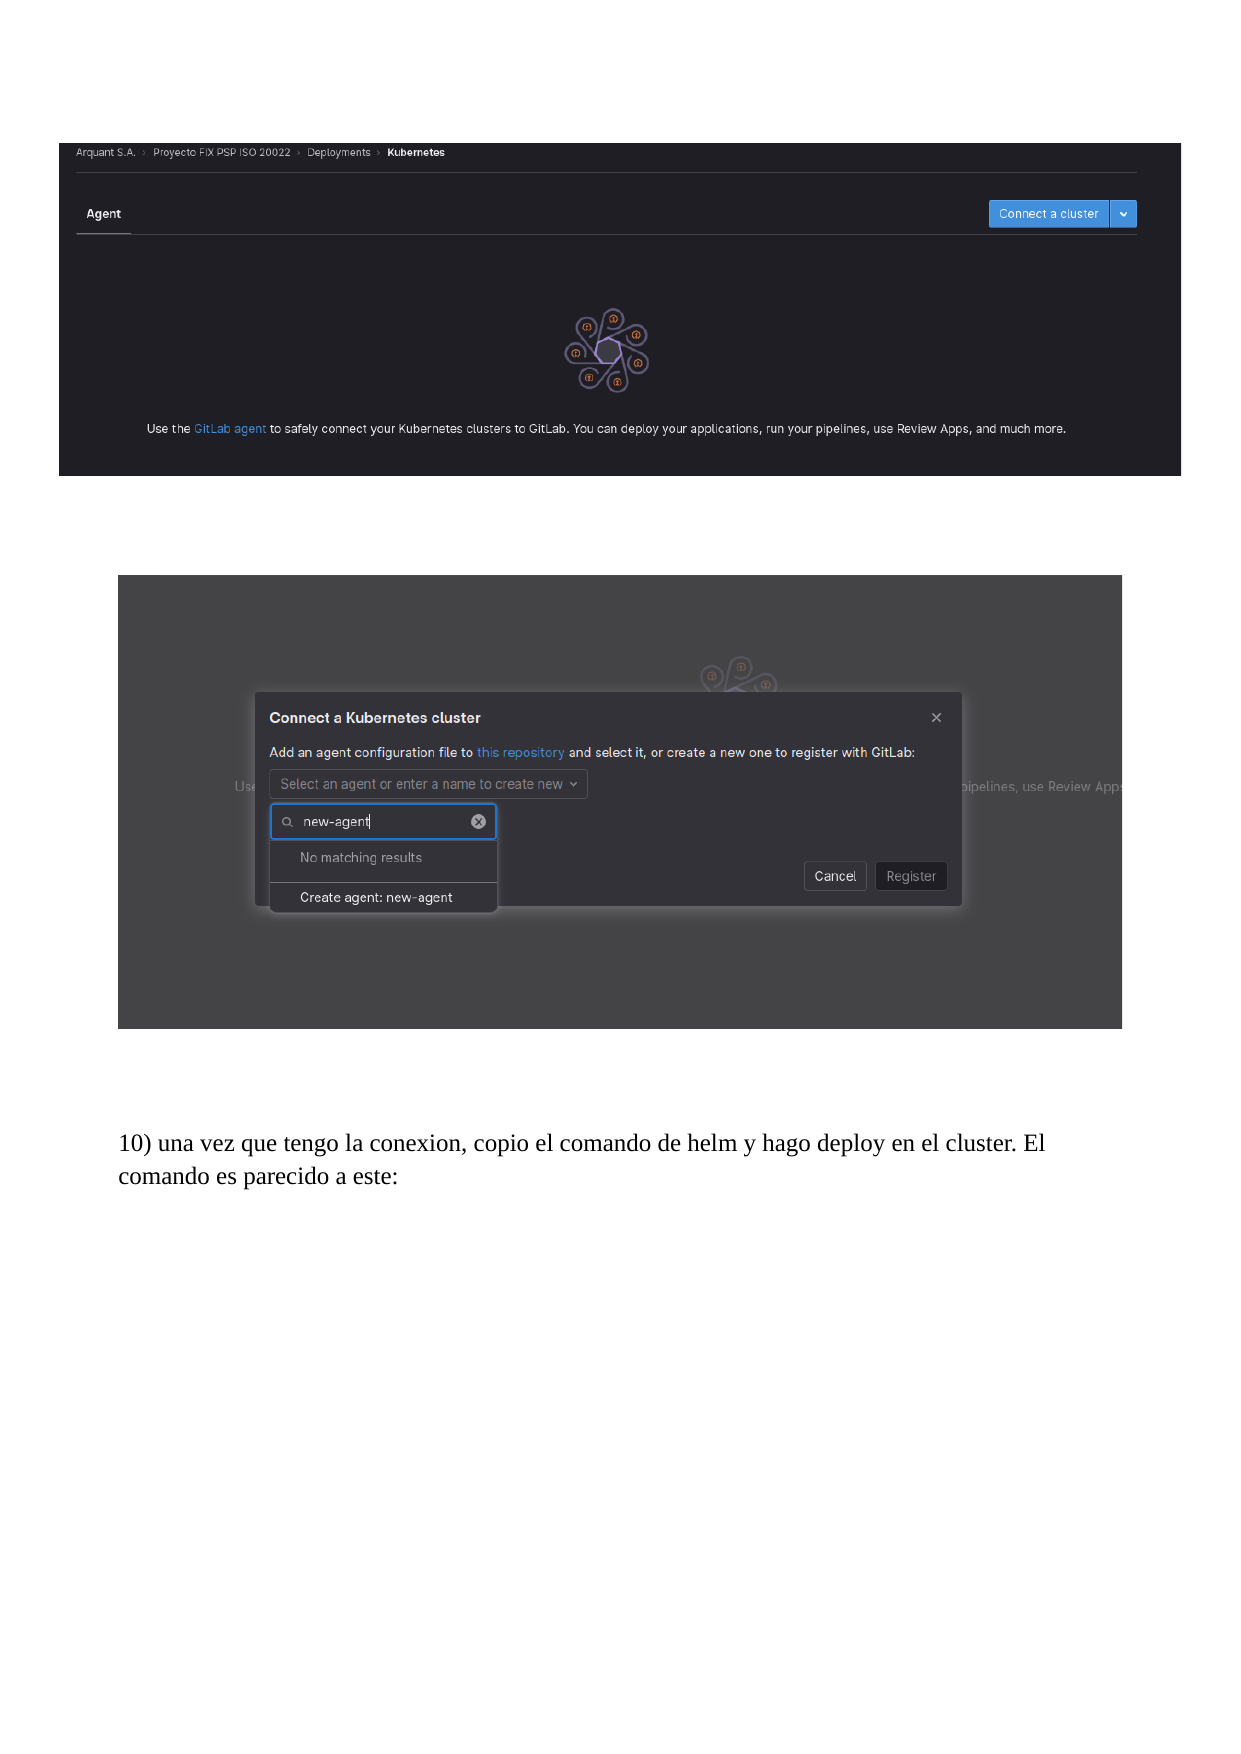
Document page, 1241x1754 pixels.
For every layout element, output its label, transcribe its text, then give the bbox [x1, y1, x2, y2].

picture [118, 575, 1123, 1029]
picture [59, 143, 1182, 476]
text 10) una vez que tengo la conexion, copio el comando de helm y hago deploy en el cluster. El comando es parecido a este: [118, 1128, 1122, 1189]
